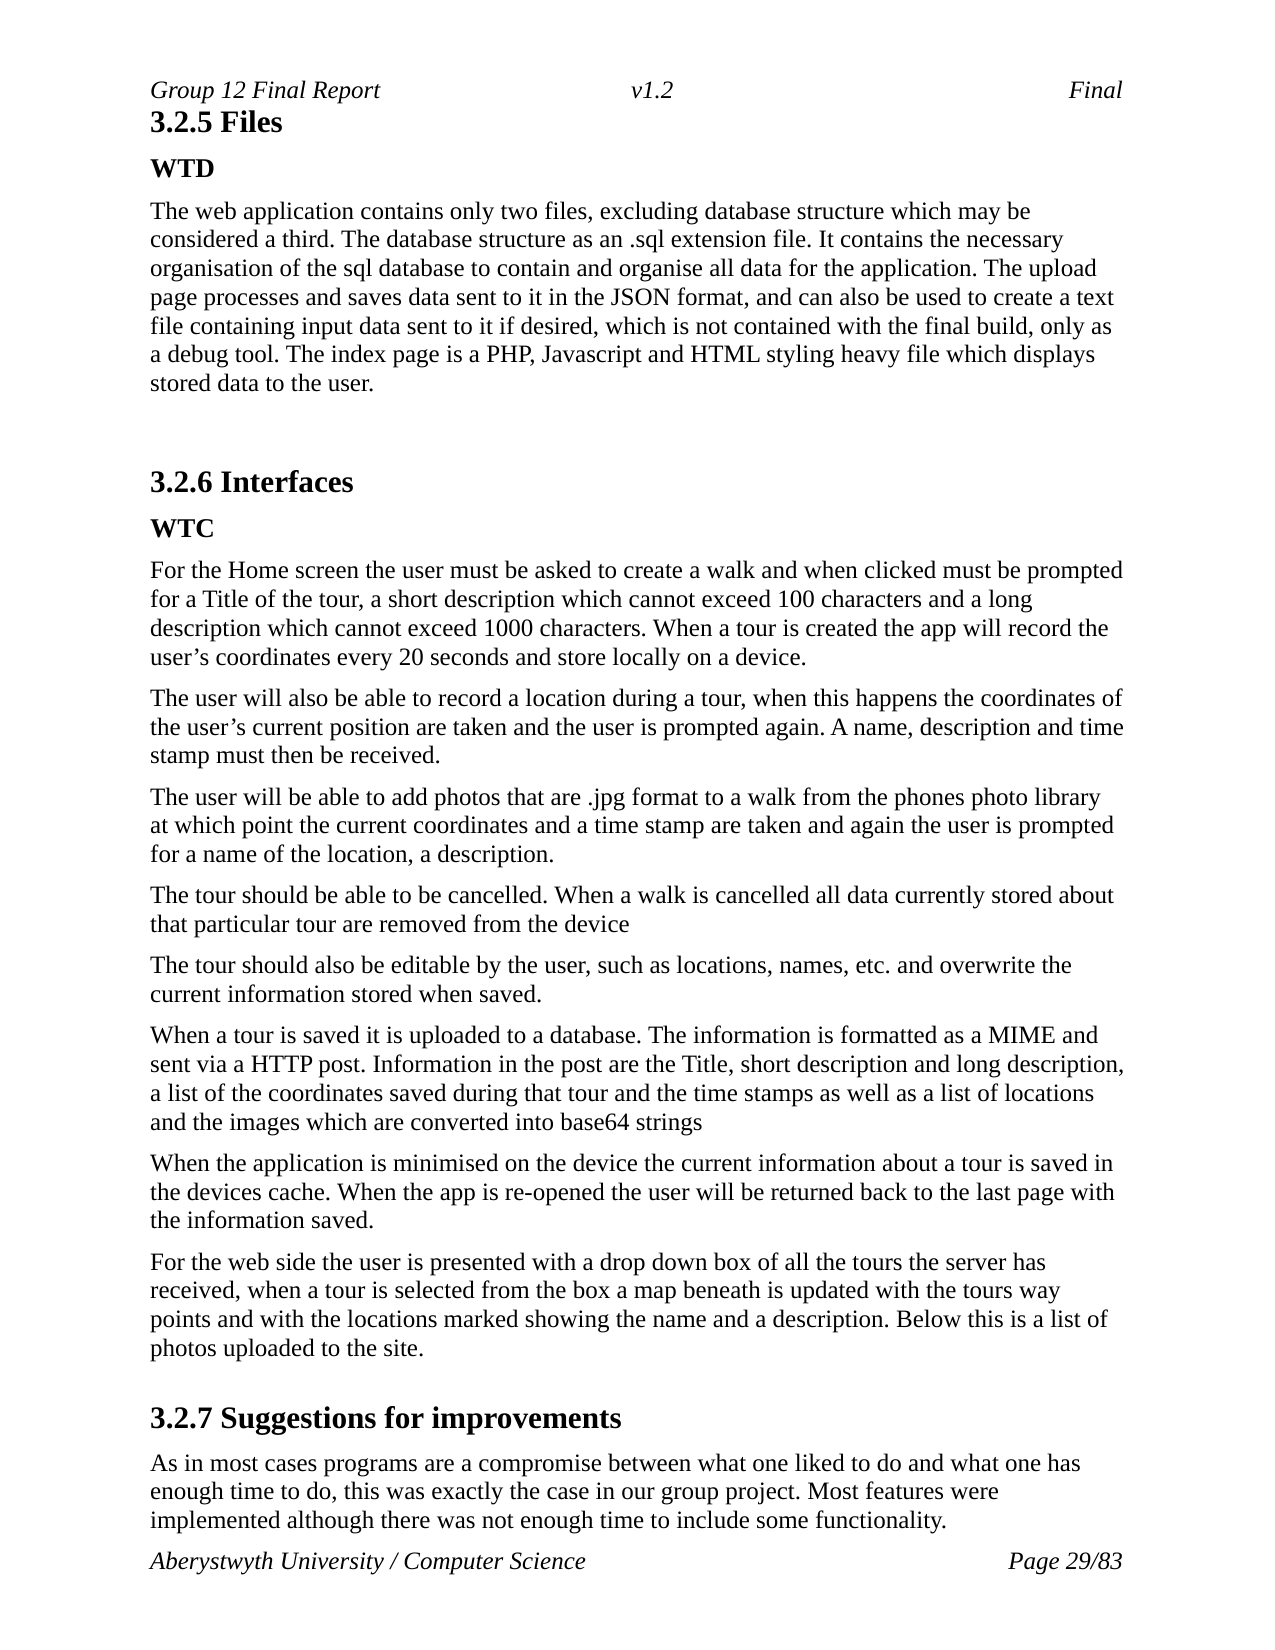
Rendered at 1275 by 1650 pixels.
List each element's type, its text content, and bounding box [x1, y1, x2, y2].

text The web application contains only two files, excluding database structure which may be considered a third. The database structure as an .sql extension file. It contains the necessary organisation of the sql database to contain and organise all data for the application. The upload page processes and saves data sent to it in the JSON format, and can also be used to create a text file containing input data sent to it if desired, which is not contained with the final build, only as a debug tool. The index page is a PHP, Javascript and HTML styling heavy file which displays stored data to the user. [150, 196, 1125, 397]
text The tour should be able to be cancelled. When a walk is cancelled all data currently stored about that particular tour are removed from the device [150, 880, 1125, 938]
text WTD [150, 152, 1125, 183]
text When the application is minimised on the device the current information about a tour is saved in the devices cache. When the app is re-opened the user will be returned back to the last page with the information saved. [150, 1148, 1125, 1234]
text WTC [150, 512, 1125, 543]
text For the Home screen the user must be asked to create a walk and when clicked must be prompted for a Title of the tour, a short description which cannot exceed 100 characters and a long description which cannot exceed 1000 characters. When a tour is created the app will record the user’s coordinates every 20 seconds and store locally on a device. [150, 555, 1125, 670]
subtitle 3.2.5 Files [150, 104, 1125, 140]
text When a tour is saved it is uploaded to a database. The information is formatted as a MIME and sent via a HTTP post. Information in the post are the Title, short description and long description, a list of the coordinates saved during that tour and the time stamps as well as a list of locations and the images which are converted into base64 strings [150, 1020, 1125, 1135]
subtitle 3.2.6 Interfaces [150, 463, 1125, 499]
text For the web side the user is presented with a drop down box of all the tours the server has received, when a tour is selected from the box a map beneath is updated with the tours way points and with the locations marked showing the name and a description. Below this is a list of photos uploaded to the site. [150, 1247, 1125, 1362]
subtitle 3.2.7 Suggestions for improvements [150, 1399, 1125, 1435]
text As in most cases programs are a compromise between what one liked to do and what one has enough time to do, this was exactly the case in our group project. Most features were implemented although there was not enough time to include some functionality. [150, 1448, 1125, 1534]
text The tour should also be editable by the user, such as locations, names, etc. and overwrite the current information stored when saved. [150, 950, 1125, 1008]
text The user will also be able to record a location during a tour, when this happens the coordinates of the user’s current position are taken and the user is prompted again. A name, description and time stamp must then be received. [150, 683, 1125, 769]
text The user will be able to add photos that are .jpg format to a walk from the phones photo library at which point the current coordinates and a time stamp are taken and again the user is prompted for a name of the location, a description. [150, 782, 1125, 868]
